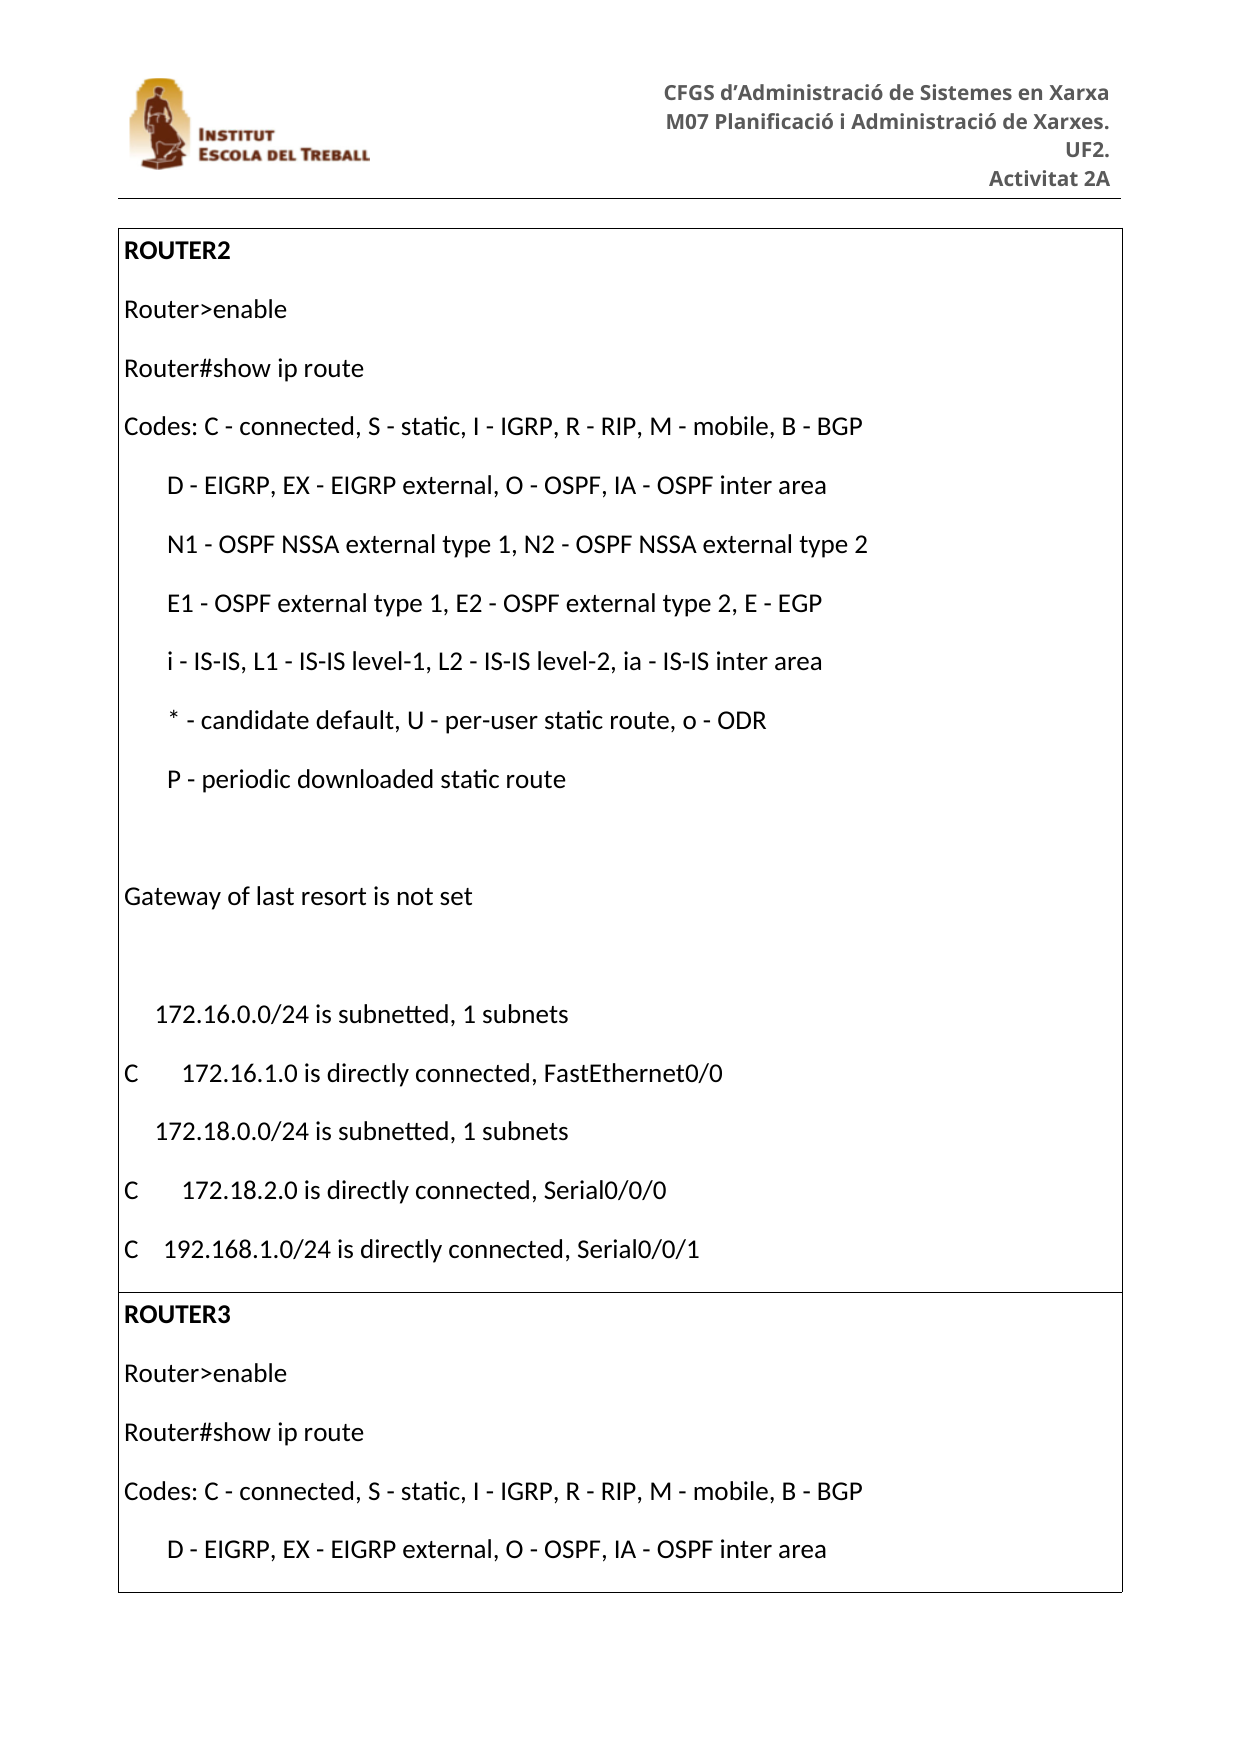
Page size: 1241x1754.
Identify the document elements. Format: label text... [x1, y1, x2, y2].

table_cell ROUTER2 Router>enable Router#show ip route Codes: C - connected, S - static, I - IGRP, R - RIP, M - mobile, B - BGP D - EIGRP, EX - EIGRP external, O - OSPF, IA - OSPF inter area N1 - OSPF NSSA external type 1, N2 - OSPF NSSA external type 2 E1 - OSPF external type 1, E2 - OSPF external type 2, E - EGP i - IS-IS, L1 - IS-IS level-1, L2 - IS-IS level-2, ia - IS-IS inter area * - candidate default, U - per-user static route, o - ODR P - periodic downloaded static route Gateway of last resort is not set 172.16.0.0/24 is subnetted, 1 subnets C 172.16.1.0 is directly connected, FastEthernet0/0 172.18.0.0/24 is subnetted, 1 subnets C 172.18.2.0 is directly connected, Serial0/0/0 C 192.168.1.0/24 is directly connected, Serial0/0/1 [119, 229, 1122, 1292]
table_cell ROUTER3 Router>enable Router#show ip route Codes: C - connected, S - static, I - IGRP, R - RIP, M - mobile, B - BGP D - EIGRP, EX - EIGRP external, O - OSPF, IA - OSPF inter area [119, 1293, 1122, 1592]
picture [129, 78, 370, 170]
